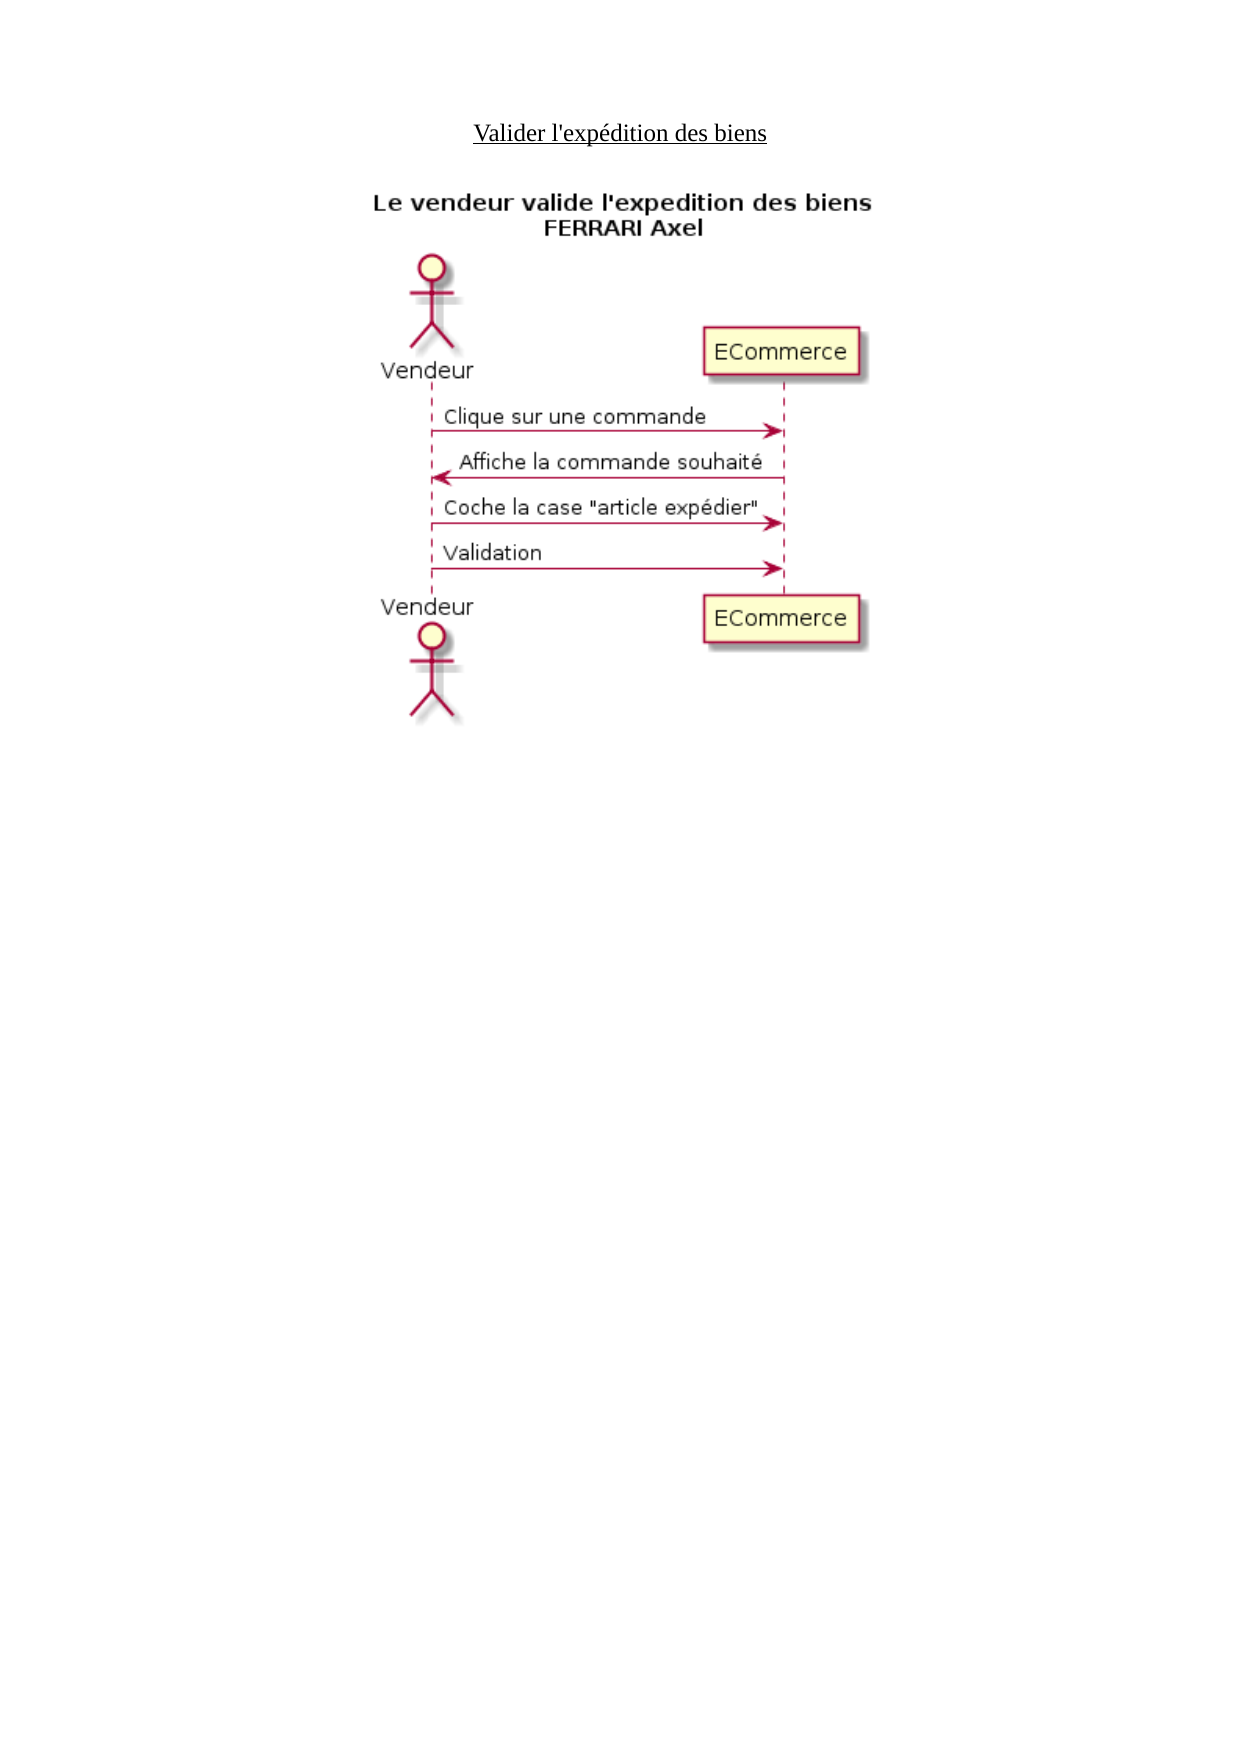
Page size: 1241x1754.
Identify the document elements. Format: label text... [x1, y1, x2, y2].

text Valider l'expédition des biens [118, 118, 1122, 147]
picture [350, 175, 890, 731]
